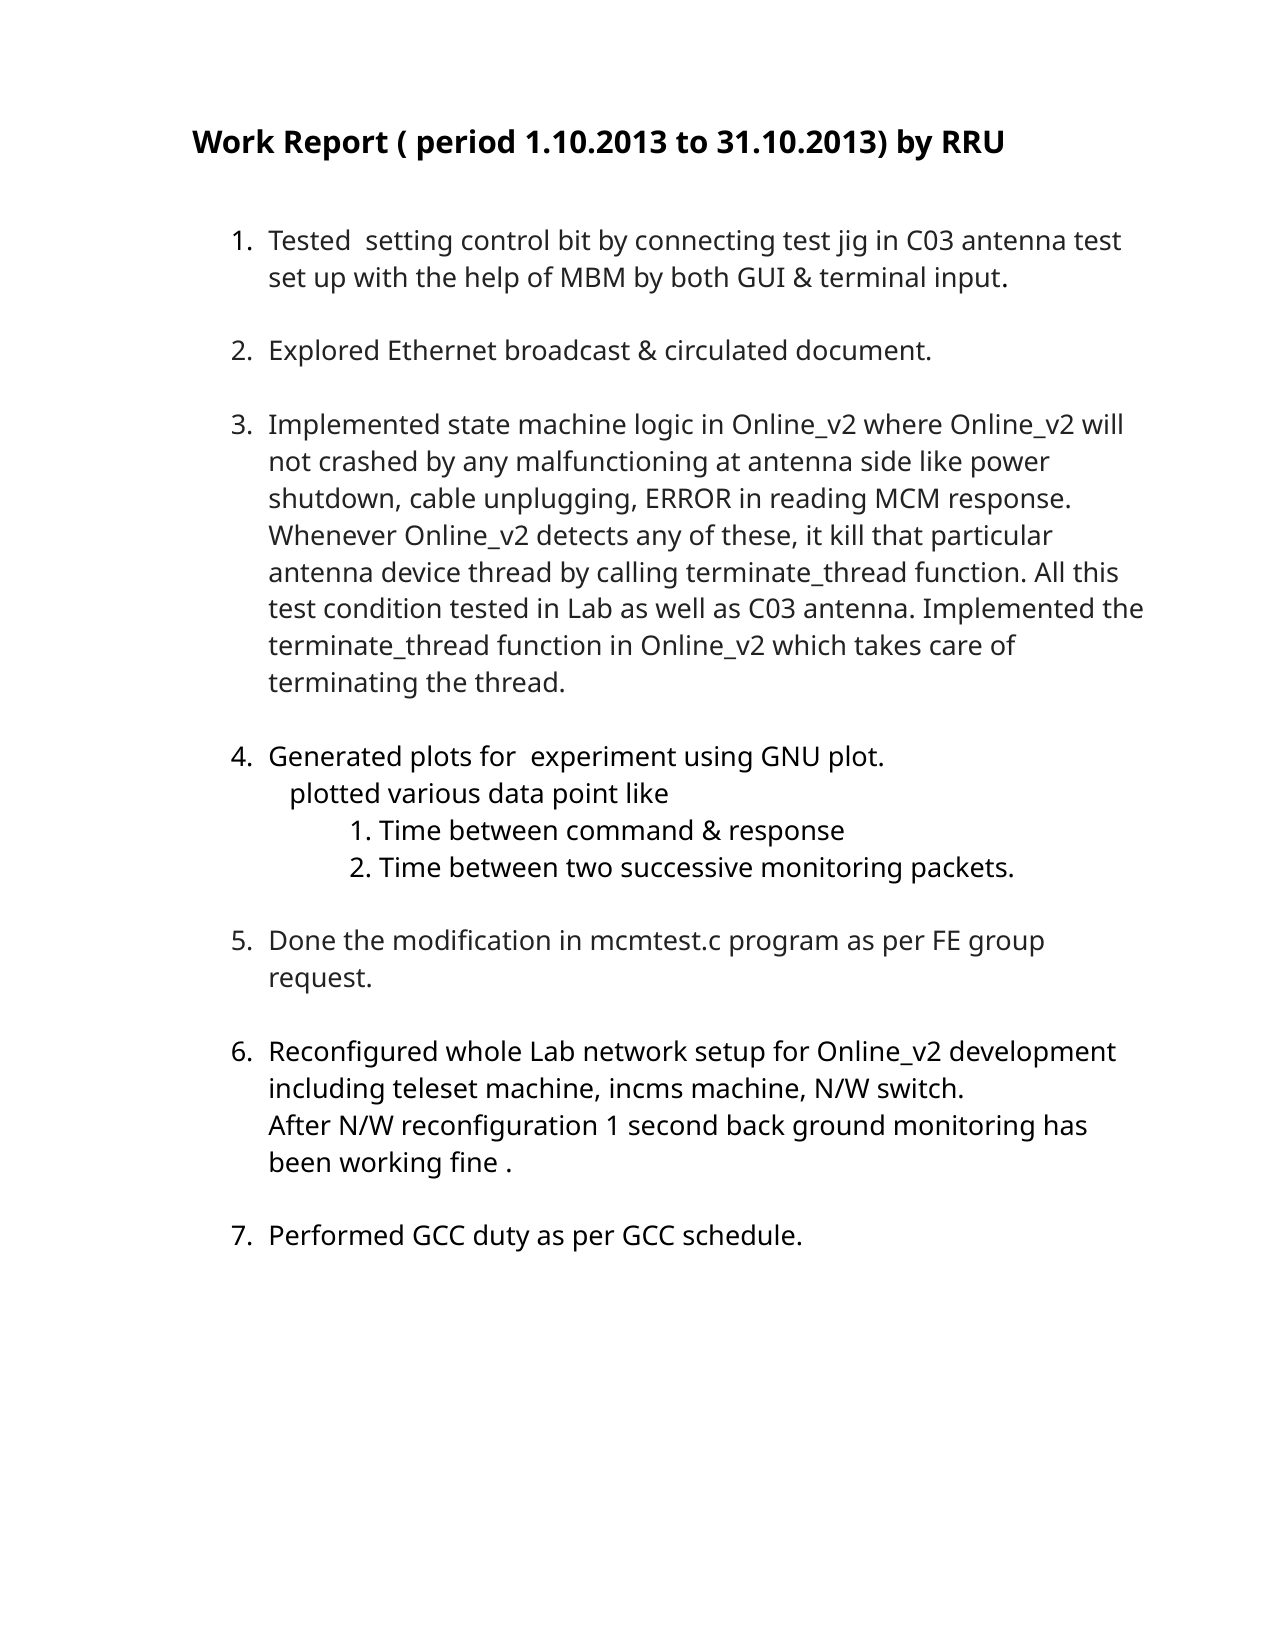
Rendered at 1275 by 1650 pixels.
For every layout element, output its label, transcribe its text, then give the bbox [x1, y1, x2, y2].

text Work Report ( period 1.10.2013 to 31.10.2013) by RRU [118, 118, 1157, 162]
list plotted various data point like [231, 774, 1157, 811]
list 1. Time between command & response [231, 811, 1157, 848]
list Performed GCC duty as per GCC schedule. [231, 1217, 1157, 1254]
list Done the modification in mcmtest.c program as per FE group request. [231, 922, 1157, 996]
list 2. Time between two successive monitoring packets. [231, 848, 1157, 885]
list Tested setting control bit by connecting test jig in C03 antenna test set up with the help of MBM by both GUI & terminal input. [231, 221, 1157, 295]
list Implemented state machine logic in Online_v2 where Online_v2 will not crashed by any malfunctioning at antenna side like power shutdown, cable unplugging, ERROR in reading MCM response. Whenever Online_v2 detects any of these, it kill that particular antenna device thread by calling terminate_thread function. All this test condition tested in Lab as well as C03 antenna. Implemented the terminate_thread function in Online_v2 which takes care of terminating the thread. [231, 406, 1157, 701]
list Reconfigured whole Lab network setup for Online_v2 development including teleset machine, incms machine, N/W switch. [231, 1032, 1157, 1106]
list Explored Ethernet broadcast & circulated document. [231, 332, 1157, 369]
list After N/W reconfiguration 1 second back ground monitoring has been working fine . [231, 1106, 1157, 1180]
list Generated plots for experiment using GNU plot. [231, 737, 1157, 774]
